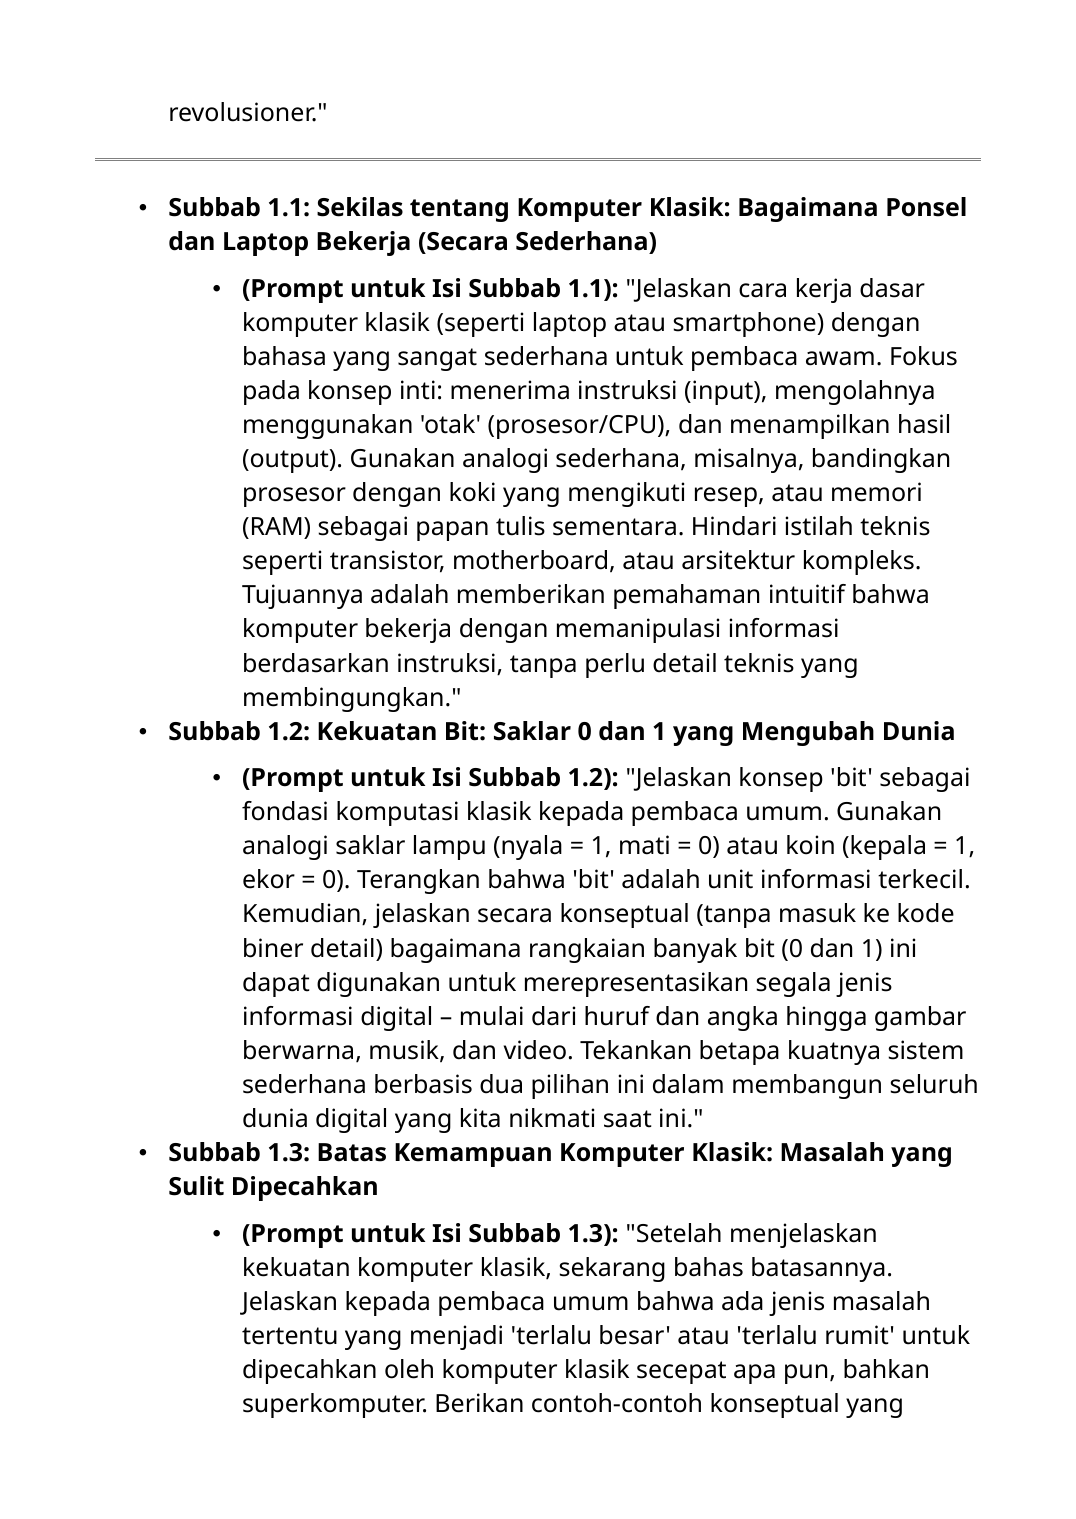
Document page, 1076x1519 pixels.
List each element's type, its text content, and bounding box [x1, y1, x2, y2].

list Subbab 1.3: Batas Kemampuan Komputer Klasik: Masalah yang Sulit Dipecahkan [139, 1134, 981, 1203]
list Subbab 1.2: Kekuatan Bit: Saklar 0 dan 1 yang Mengubah Dunia [139, 713, 981, 747]
list revolusioner." [139, 94, 981, 128]
list (Prompt untuk Isi Subbab 1.3): "Setelah menjelaskan kekuatan komputer klasik, sekarang bahas batasannya. Jelaskan kepada pembaca umum bahwa ada jenis masalah tertentu yang menjadi 'terlalu besar' atau 'terlalu rumit' untuk dipecahkan oleh komputer klasik secepat apa pun, bahkan superkomputer. Berikan contoh-contoh konseptual yang [212, 1215, 981, 1419]
list Subbab 1.1: Sekilas tentang Komputer Klasik: Bagaimana Ponsel dan Laptop Bekerja (Secara Sederhana) [139, 190, 981, 258]
list (Prompt untuk Isi Subbab 1.1): "Jelaskan cara kerja dasar komputer klasik (seperti laptop atau smartphone) dengan bahasa yang sangat sederhana untuk pembaca awam. Fokus pada konsep inti: menerima instruksi (input), mengolahnya menggunakan 'otak' (prosesor/CPU), dan menampilkan hasil (output). Gunakan analogi sederhana, misalnya, bandingkan prosesor dengan koki yang mengikuti resep, atau memori (RAM) sebagai papan tulis sementara. Hindari istilah teknis seperti transistor, motherboard, atau arsitektur kompleks. Tujuannya adalah memberikan pemahaman intuitif bahwa komputer bekerja dengan memanipulasi informasi berdasarkan instruksi, tanpa perlu detail teknis yang membingungkan." [212, 271, 981, 713]
list (Prompt untuk Isi Subbab 1.2): "Jelaskan konsep 'bit' sebagai fondasi komputasi klasik kepada pembaca umum. Gunakan analogi saklar lampu (nyala = 1, mati = 0) atau koin (kepala = 1, ekor = 0). Terangkan bahwa 'bit' adalah unit informasi terkecil. Kemudian, jelaskan secara konseptual (tanpa masuk ke kode biner detail) bagaimana rangkaian banyak bit (0 dan 1) ini dapat digunakan untuk merepresentasikan segala jenis informasi digital – mulai dari huruf dan angka hingga gambar berwarna, musik, dan video. Tekankan betapa kuatnya sistem sederhana berbasis dua pilihan ini dalam membangun seluruh dunia digital yang kita nikmati saat ini." [212, 760, 981, 1134]
